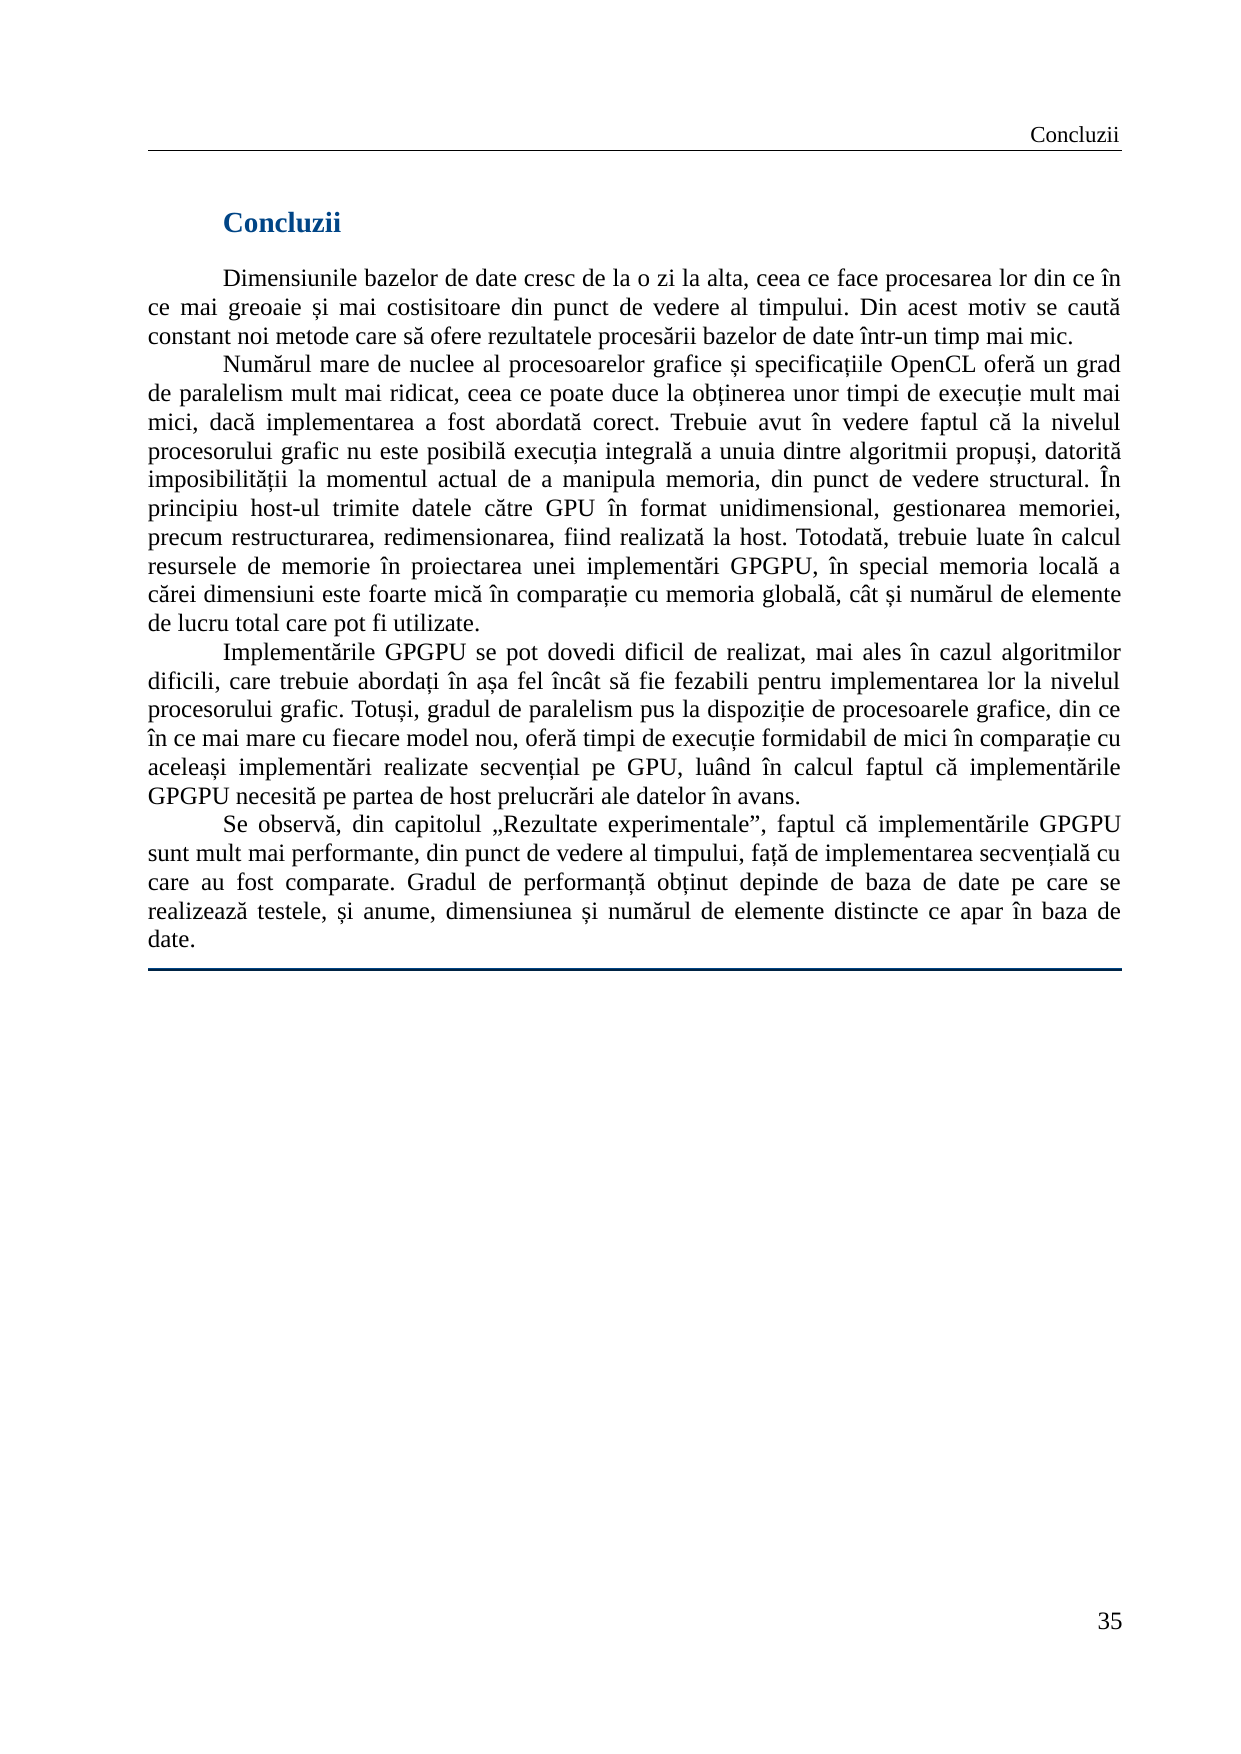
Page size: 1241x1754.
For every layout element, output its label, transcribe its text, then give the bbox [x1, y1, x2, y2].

text Numărul mare de nuclee al procesoarelor grafice și specificațiile OpenCL oferă un grad de paralelism mult mai ridicat, ceea ce poate duce la obținerea unor timpi de execuție mult mai mici, dacă implementarea a fost abordată corect. Trebuie avut în vedere faptul că la nivelul procesorului grafic nu este posibilă execuția integrală a unuia dintre algoritmii propuși, datorită imposibilității la momentul actual de a manipula memoria, din punct de vedere structural. În principiu host-ul trimite datele către GPU în format unidimensional, gestionarea memoriei, precum restructurarea, redimensionarea, fiind realizată la host. Totodată, trebuie luate în calcul resursele de memorie în proiectarea unei implementări GPGPU, în special memoria locală a cărei dimensiuni este foarte mică în comparație cu memoria globală, cât și numărul de elemente de lucru total care pot fi utilizate. [148, 349, 1122, 637]
text Dimensiunile bazelor de date cresc de la o zi la alta, ceea ce face procesarea lor din ce în ce mai greoaie și mai costisitoare din punct de vedere al timpului. Din acest motiv se caută constant noi metode care să ofere rezultatele procesării bazelor de date într-un timp mai mic. [148, 263, 1122, 349]
text Se observă, din capitolul „Rezultate experimentale”, faptul că implementările GPGPU sunt mult mai performante, din punct de vedere al timpului, față de implementarea secvențială cu care au fost comparate. Gradul de performanță obținut depinde de baza de date pe care se realizează testele, și anume, dimensiunea și numărul de elemente distincte ce apar în baza de date. [148, 809, 1122, 953]
text Implementările GPGPU se pot dovedi dificil de realizat, mai ales în cazul algoritmilor dificili, care trebuie abordați în așa fel încât să fie fezabili pentru implementarea lor la nivelul procesorului grafic. Totuși, gradul de paralelism pus la dispoziție de procesoarele grafice, din ce în ce mai mare cu fiecare model nou, oferă timpi de execuție formidabil de mici în comparație cu aceleași implementări realizate secvențial pe GPU, luând în calcul faptul că implementările GPGPU necesită pe partea de host prelucrări ale datelor în avans. [148, 637, 1122, 809]
subtitle Concluzii [148, 205, 1122, 238]
